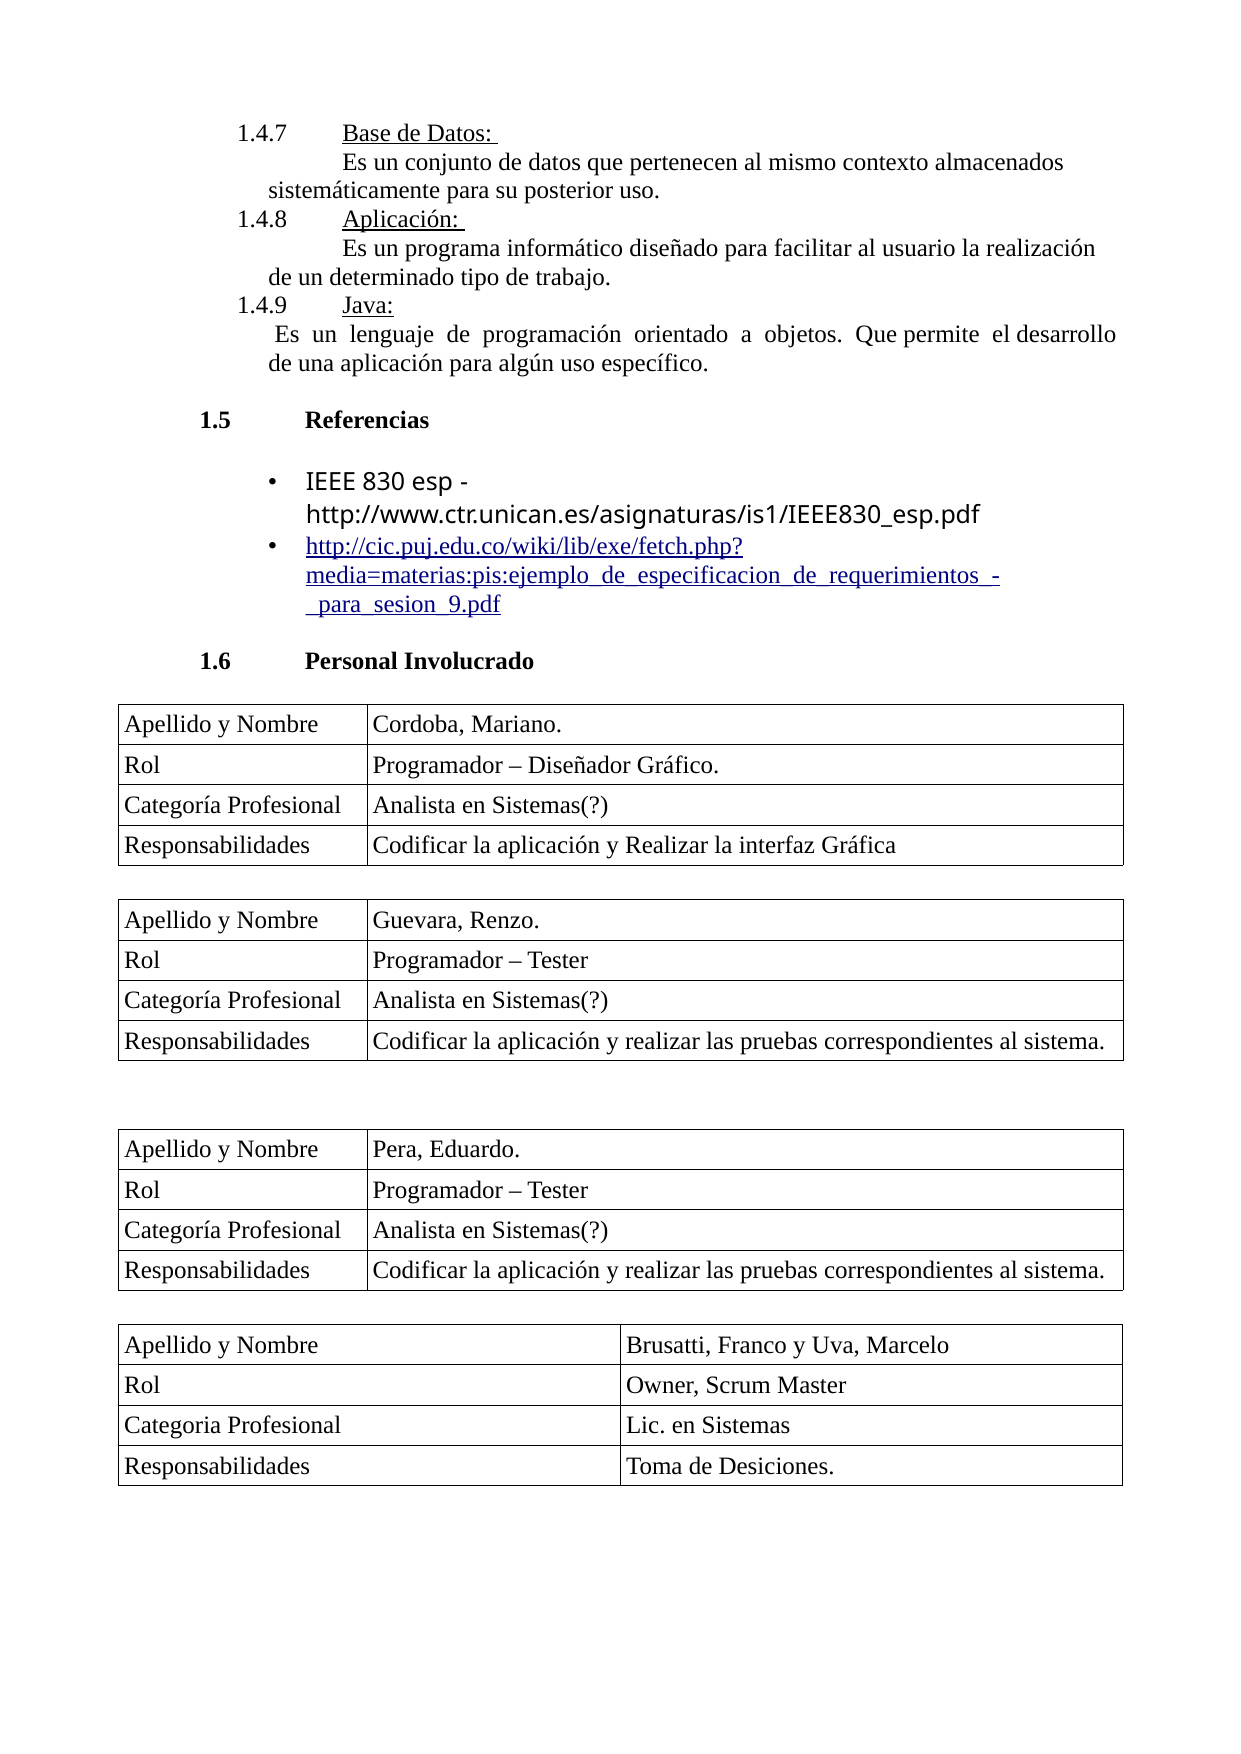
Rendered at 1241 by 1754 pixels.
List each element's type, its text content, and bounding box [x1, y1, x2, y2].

table_header Apellido y Nombre [119, 705, 367, 744]
list Aplicación: Es un programa informático diseñado para facilitar al usuario la realización de un determinado tipo de trabajo. [231, 204, 1122, 291]
table_cell Analista en Sistemas(?) [368, 981, 1123, 1020]
table_header Pera, Eduardo. [368, 1130, 1123, 1169]
table_cell Responsabilidades [119, 1446, 620, 1485]
list Personal Involucrado [193, 646, 1122, 704]
table_cell Programador – Tester [368, 941, 1123, 980]
table_cell Rol [119, 745, 367, 784]
list Referencias [193, 406, 1122, 463]
table_cell Responsabilidades [119, 826, 367, 865]
table_header Apellido y Nombre [119, 1325, 620, 1364]
table_cell Analista en Sistemas(?) [368, 785, 1123, 825]
list http://cic.puj.edu.co/wiki/lib/exe/fetch.php?media=materias:pis:ejemplo_de_especificacion_de_requerimientos_-_para_sesion_9.pdf [268, 531, 1122, 646]
table_header Guevara, Renzo. [368, 900, 1123, 939]
table_cell Responsabilidades [119, 1021, 367, 1060]
table_cell Programador – Tester [368, 1170, 1123, 1209]
list Java: Es un lenguaje de programación orientado a objetos. Que permite el desarrollo de una aplicación para algún uso específico. [231, 291, 1122, 406]
table_cell Analista en Sistemas(?) [368, 1210, 1123, 1249]
table_cell Categoría Profesional [119, 785, 367, 825]
list Base de Datos: Es un conjunto de datos que pertenecen al mismo contexto almacenados sistemáticamente para su posterior uso. [231, 118, 1122, 204]
table_cell Categoría Profesional [119, 981, 367, 1020]
table_cell Categoria Profesional [119, 1406, 620, 1445]
table_cell Codificar la aplicación y realizar las pruebas correspondientes al sistema. [368, 1021, 1123, 1060]
table_cell Owner, Scrum Master [621, 1365, 1122, 1405]
table_cell Responsabilidades [119, 1251, 367, 1290]
table_header Cordoba, Mariano. [368, 705, 1123, 744]
table_cell Categoría Profesional [119, 1210, 367, 1249]
list IEEE 830 esp - http://www.ctr.unican.es/asignaturas/is1/IEEE830_esp.pdf [268, 463, 1122, 531]
table_header Apellido y Nombre [119, 900, 367, 939]
table_header Apellido y Nombre [119, 1130, 367, 1169]
table_header Brusatti, Franco y Uva, Marcelo [621, 1325, 1122, 1364]
table_cell Lic. en Sistemas [621, 1406, 1122, 1445]
table_cell Rol [119, 941, 367, 980]
table_cell Rol [119, 1170, 367, 1209]
table_cell Programador – Diseñador Gráfico. [368, 745, 1123, 784]
table_cell Codificar la aplicación y realizar las pruebas correspondientes al sistema. [368, 1251, 1123, 1290]
table_cell Codificar la aplicación y Realizar la interfaz Gráfica [368, 826, 1123, 865]
table_cell Rol [119, 1365, 620, 1405]
table_cell Toma de Desiciones. [621, 1446, 1122, 1485]
